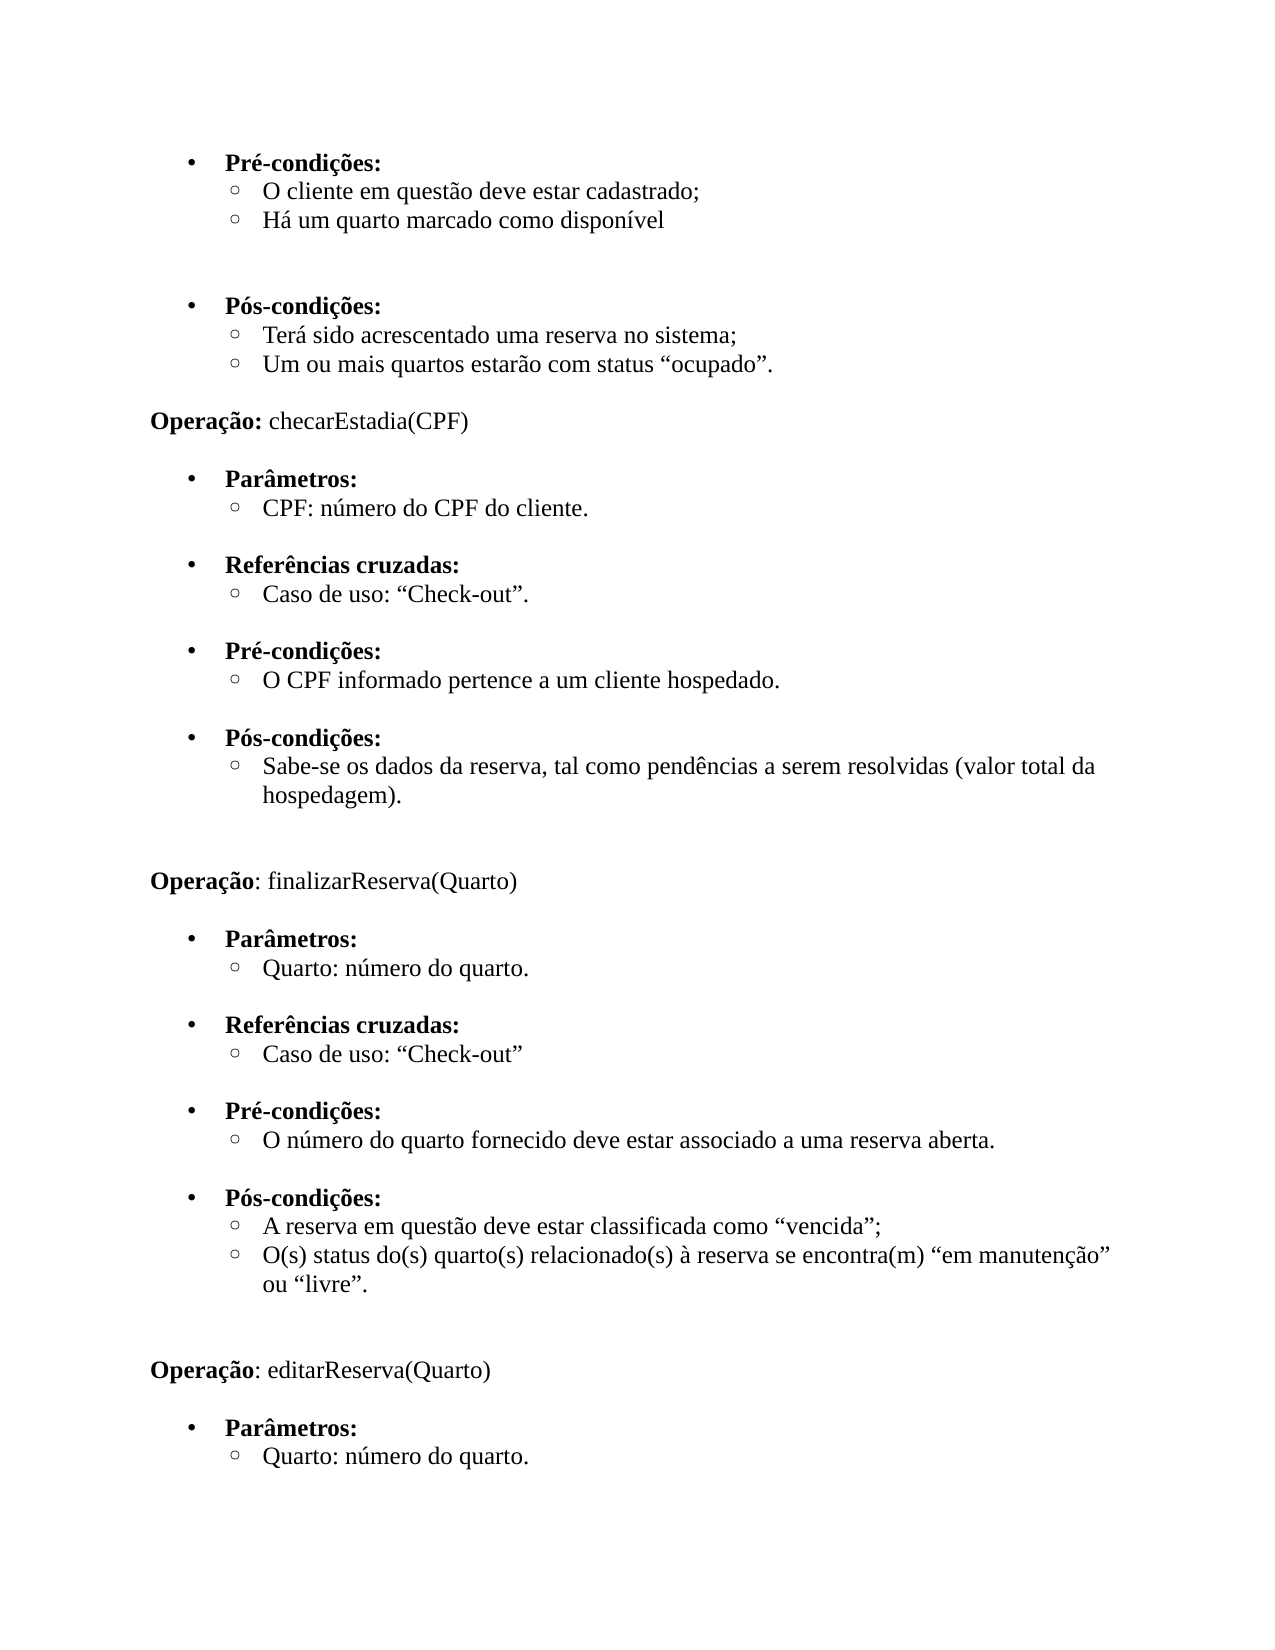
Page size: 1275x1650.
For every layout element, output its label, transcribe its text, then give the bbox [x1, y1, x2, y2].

list Pré-condições: [187, 636, 1125, 665]
list Parâmetros: [187, 464, 1125, 493]
list Caso de uso: “Check-out” [225, 1039, 1125, 1068]
list Referências cruzadas: [187, 550, 1125, 579]
text Operação: editarReserva(Quarto) [150, 1355, 1125, 1384]
list Quarto: número do quarto. [225, 953, 1125, 981]
list Pré-condições: [187, 148, 1125, 176]
text Operação: checarEstadia(CPF) [150, 406, 1125, 435]
list Pré-condições: [187, 1096, 1125, 1125]
list Quarto: número do quarto. [225, 1441, 1125, 1470]
list CPF: número do CPF do cliente. [225, 493, 1125, 521]
text Operação: finalizarReserva(Quarto) [150, 866, 1125, 895]
list O(s) status do(s) quarto(s) relacionado(s) à reserva se encontra(m) “em manutenção” ou “livre”. [225, 1240, 1125, 1298]
list O cliente em questão deve estar cadastrado; [225, 176, 1125, 205]
list A reserva em questão deve estar classificada como “vencida”; [225, 1211, 1125, 1240]
list O número do quarto fornecido deve estar associado a uma reserva aberta. [225, 1125, 1125, 1154]
list Um ou mais quartos estarão com status “ocupado”. [225, 349, 1125, 378]
list Parâmetros: [187, 1413, 1125, 1441]
list Sabe-se os dados da reserva, tal como pendências a serem resolvidas (valor total da hospedagem). [225, 751, 1125, 809]
list Caso de uso: “Check-out”. [225, 579, 1125, 608]
list O CPF informado pertence a um cliente hospedado. [225, 665, 1125, 694]
list Pós-condições: [187, 1183, 1125, 1211]
list Há um quarto marcado como disponível [225, 205, 1125, 234]
list Parâmetros: [187, 924, 1125, 953]
list Pós-condições: [187, 723, 1125, 751]
list Terá sido acrescentado uma reserva no sistema; [225, 320, 1125, 349]
list Referências cruzadas: [187, 1010, 1125, 1039]
list Pós-condições: [187, 291, 1125, 320]
